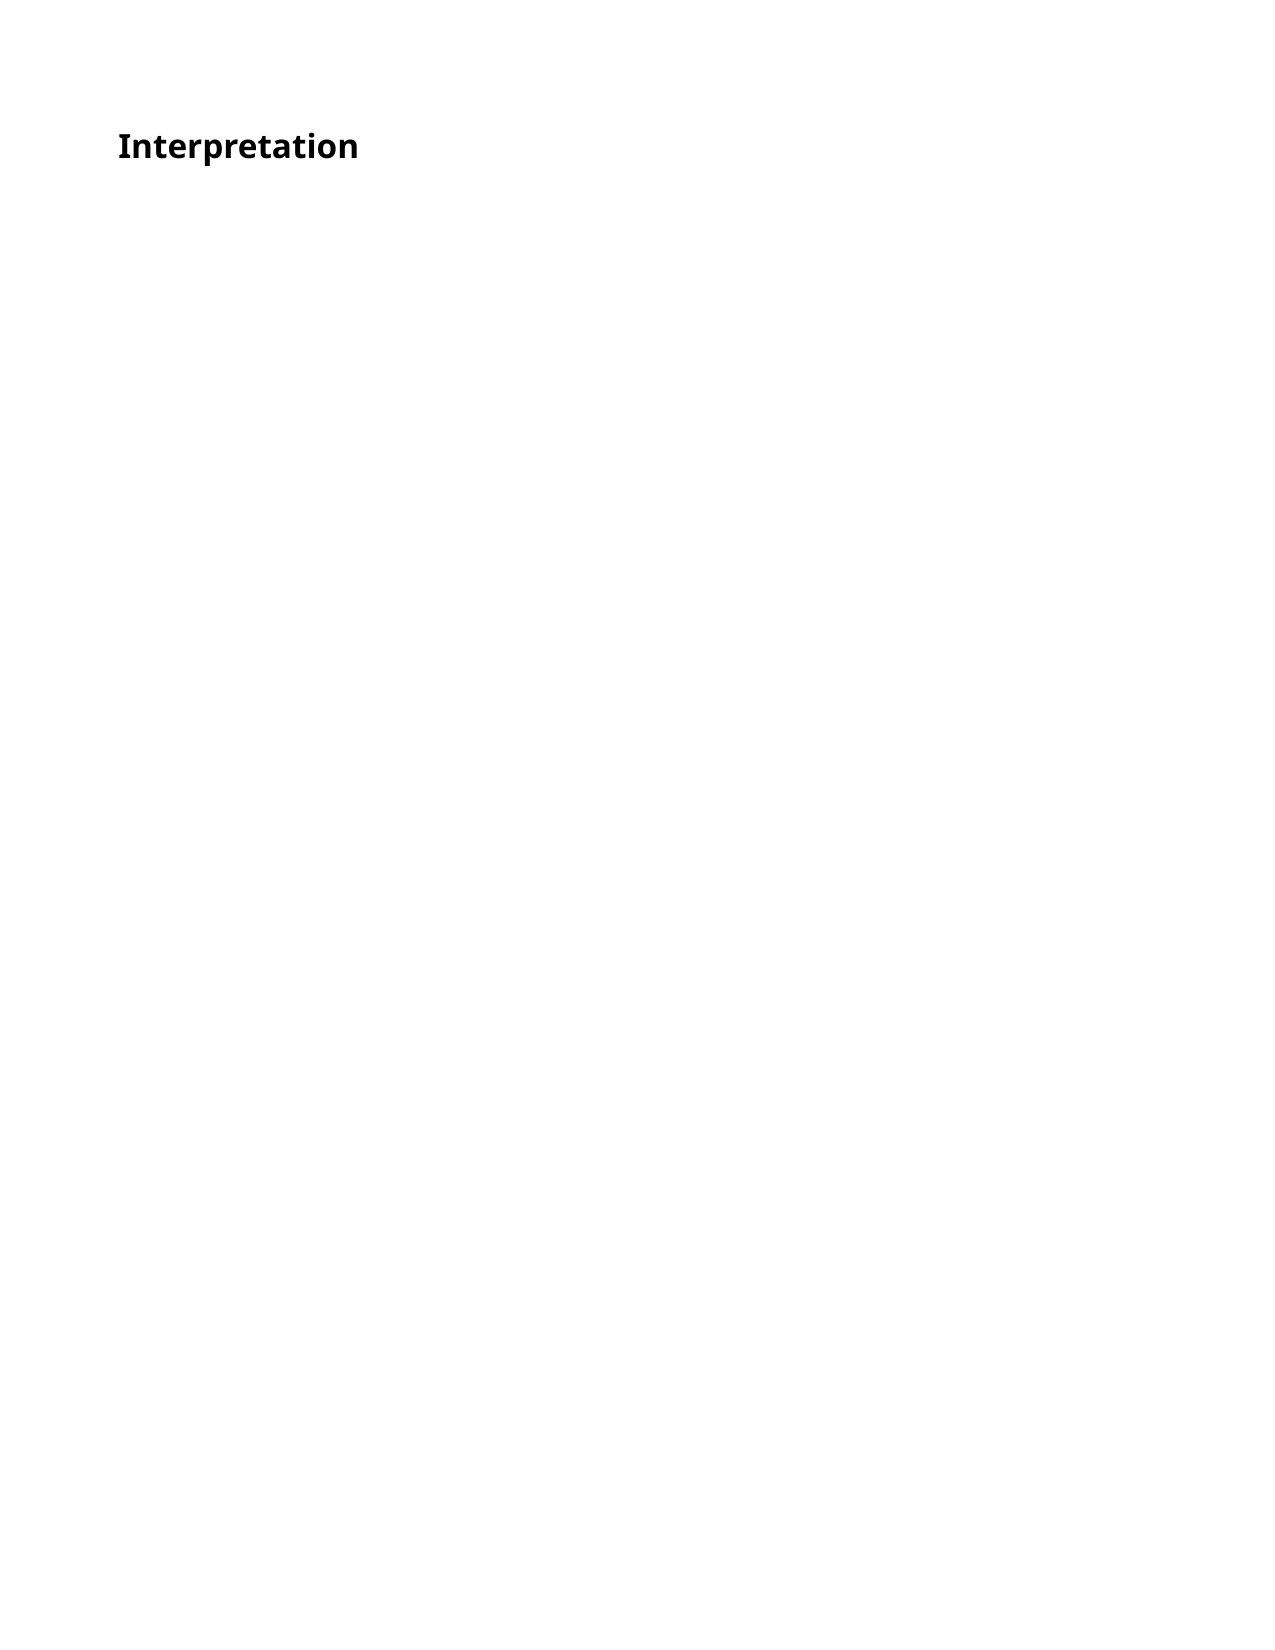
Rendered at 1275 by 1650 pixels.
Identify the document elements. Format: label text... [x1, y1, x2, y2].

title Interpretation [118, 123, 1157, 168]
